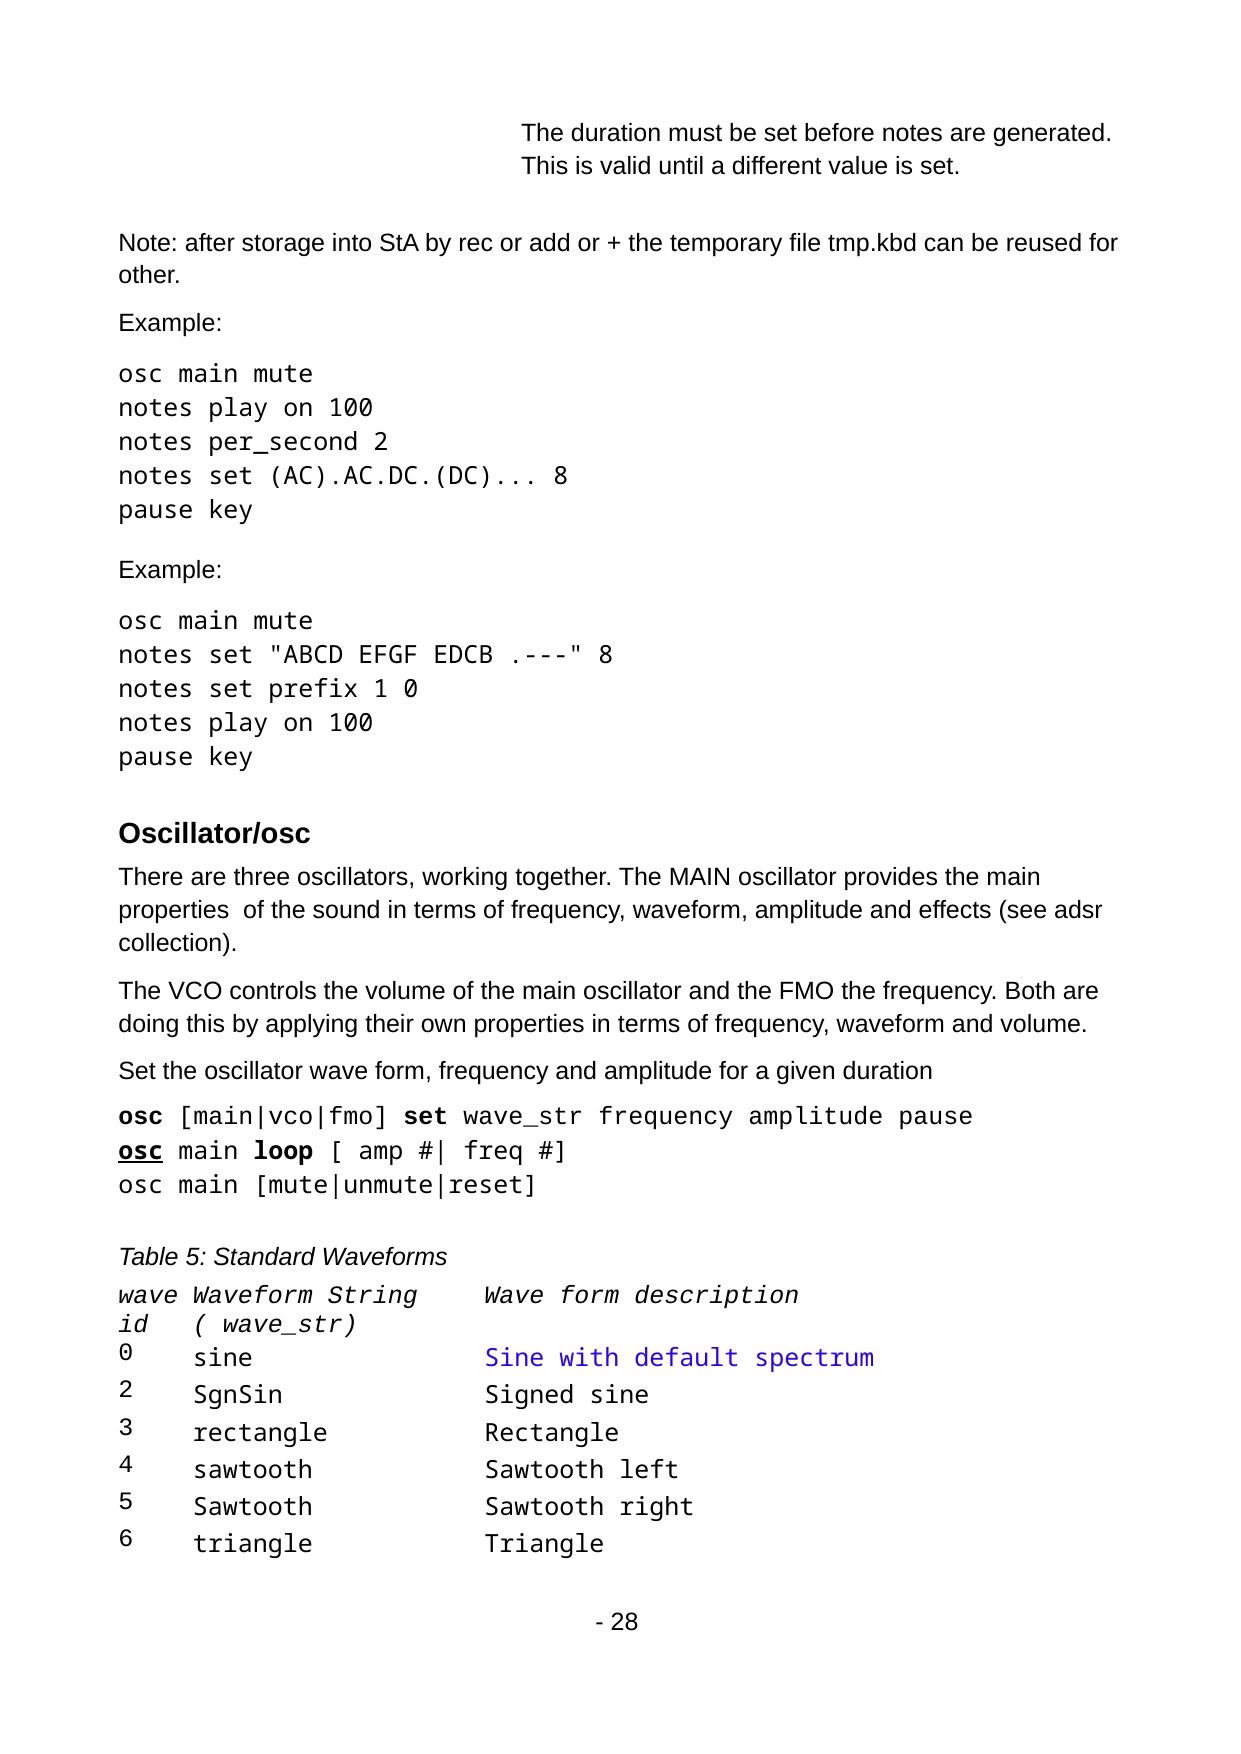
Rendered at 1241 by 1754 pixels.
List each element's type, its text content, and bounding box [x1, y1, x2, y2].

text notes per_second 2 [118, 424, 1122, 458]
text Note: after storage into StA by rec or add or + the temporary file tmp.kbd can be reused for other. [118, 227, 1122, 289]
table_cell rectangle [193, 1414, 484, 1451]
text osc main loop [ amp #| freq #] [118, 1132, 1122, 1166]
table_cell 4 [118, 1451, 193, 1489]
table_cell 0 [118, 1340, 193, 1377]
text osc main [mute|unmute|reset] [118, 1166, 1122, 1200]
text osc main mute [118, 356, 1122, 390]
table_cell 6 [118, 1526, 193, 1563]
table_cell Sawtooth right [484, 1489, 924, 1526]
text notes set prefix 1 0 [118, 671, 1122, 704]
text Example: [118, 308, 1122, 337]
table_header Waveform String ( wave_str) [193, 1283, 484, 1339]
table_cell [118, 118, 521, 199]
table_cell Sawtooth left [484, 1451, 924, 1489]
text notes play on 100 [118, 390, 1122, 424]
text Example: [118, 555, 1122, 583]
text Set the oscillator wave form, frequency and amplitude for a given duration [118, 1056, 1122, 1085]
table_header Wave form description [484, 1283, 924, 1339]
text osc main mute [118, 602, 1122, 636]
text Table 5: Standard Waveforms [118, 1242, 1122, 1270]
table_cell Triangle [484, 1526, 924, 1563]
table_cell 5 [118, 1489, 193, 1526]
table_cell sawtooth [193, 1451, 484, 1489]
table_cell SgnSin [193, 1377, 484, 1414]
text The VCO controls the volume of the main oscillator and the FMO the frequency. Both are doing this by applying their own properties in terms of frequency, waveform and volume. [118, 976, 1122, 1037]
text pause key [118, 739, 1122, 773]
text notes set (AC).AC.DC.(DC)... 8 [118, 458, 1122, 492]
table_cell 3 [118, 1414, 193, 1451]
text notes play on 100 [118, 704, 1122, 739]
table_cell 2 [118, 1377, 193, 1414]
text pause key [118, 492, 1122, 526]
table_cell Sine with default spectrum [484, 1340, 924, 1377]
subtitle Oscillator/osc [118, 816, 1122, 849]
table_cell Signed sine [484, 1377, 924, 1414]
text notes set "ABCD EFGF EDCB .---" 8 [118, 636, 1122, 671]
table_header waveid [118, 1283, 193, 1339]
table_cell triangle [193, 1526, 484, 1563]
table_cell The duration must be set before notes are generated. This is valid until a different value is set. [521, 118, 1122, 199]
table_cell Rectangle [484, 1414, 924, 1451]
text osc [main|vco|fmo] set wave_str frequency amplitude pause [118, 1104, 1122, 1132]
text There are three oscillators, working together. The MAIN oscillator provides the main properties of the sound in terms of frequency, waveform, amplitude and effects (see adsr collection). [118, 862, 1122, 957]
table_cell sine [193, 1340, 484, 1377]
table_cell Sawtooth [193, 1489, 484, 1526]
